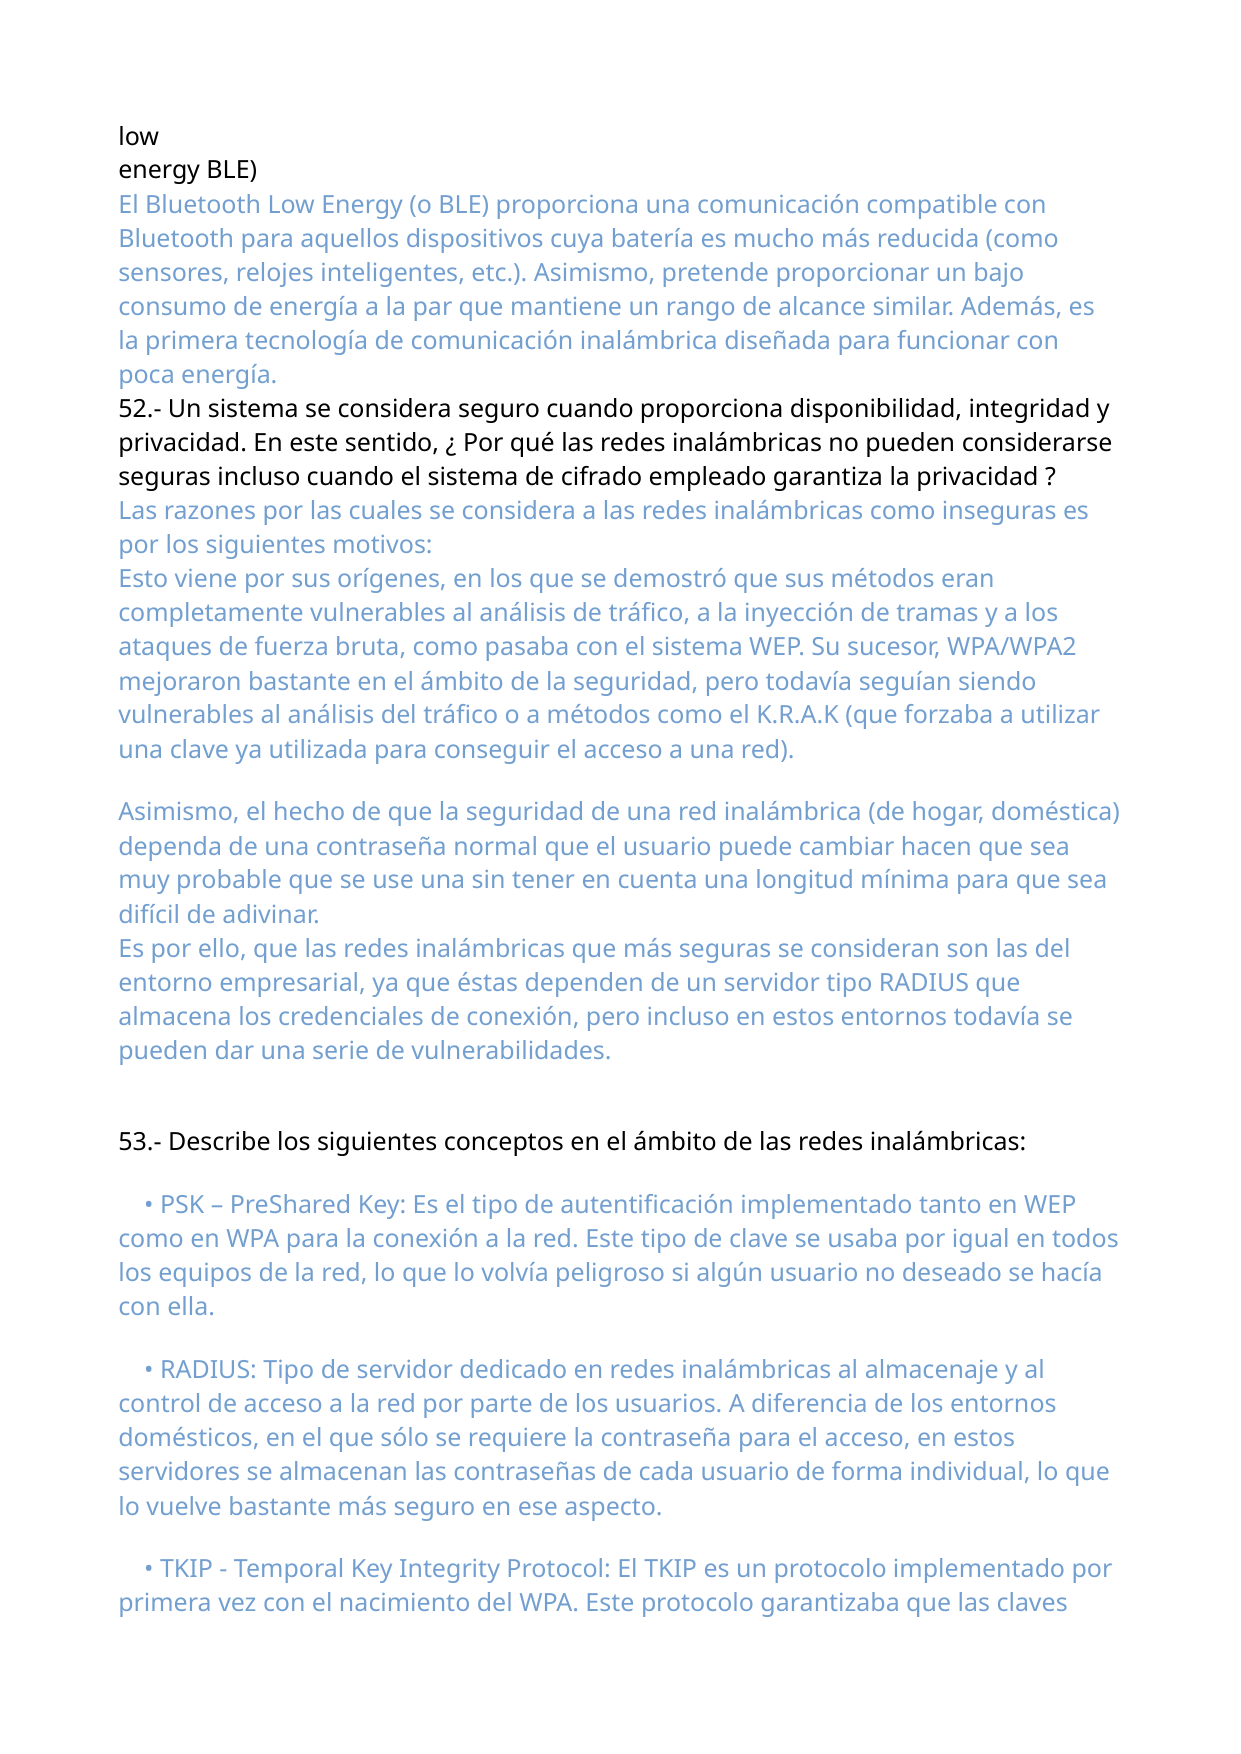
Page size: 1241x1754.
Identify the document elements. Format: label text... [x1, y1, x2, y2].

text • PSK – PreShared Key: Es el tipo de autentificación implementado tanto en WEP como en WPA para la conexión a la red. Este tipo de clave se usaba por igual en todos los equipos de la red, lo que lo volvía peligroso si algún usuario no deseado se hacía con ella. [118, 1187, 1122, 1323]
text Las razones por las cuales se considera a las redes inalámbricas como inseguras es por los siguientes motivos: [118, 493, 1122, 561]
text Es por ello, que las redes inalámbricas que más seguras se consideran son las del entorno empresarial, ya que éstas dependen de un servidor tipo RADIUS que almacena los credenciales de conexión, pero incluso en estos entornos todavía se pueden dar una serie de vulnerabilidades. [118, 930, 1122, 1067]
text low energy BLE) [118, 118, 1122, 186]
text El Bluetooth Low Energy (o BLE) proporciona una comunicación compatible con Bluetooth para aquellos dispositivos cuya batería es mucho más reducida (como sensores, relojes inteligentes, etc.). Asimismo, pretende proporcionar un bajo consumo de energía a la par que mantiene un rango de alcance similar. Además, es la primera tecnología de comunicación inalámbrica diseñada para funcionar con poca energía. 52.- Un sistema se considera seguro cuando proporciona disponibilidad, integridad y privacidad. En este sentido, ¿ Por qué las redes inalámbricas no pueden considerarse seguras incluso cuando el sistema de cifrado empleado garantiza la privacidad ? [118, 186, 1122, 493]
text Esto viene por sus orígenes, en los que se demostró que sus métodos eran completamente vulnerables al análisis de tráfico, a la inyección de tramas y a los ataques de fuerza bruta, como pasaba con el sistema WEP. Su sucesor, WPA/WPA2 mejoraron bastante en el ámbito de la seguridad, pero todavía seguían siendo vulnerables al análisis del tráfico o a métodos como el K.R.A.K (que forzaba a utilizar una clave ya utilizada para conseguir el acceso a una red). [118, 561, 1122, 765]
text • RADIUS: Tipo de servidor dedicado en redes inalámbricas al almacenaje y al control de acceso a la red por parte de los usuarios. A diferencia de los entornos domésticos, en el que sólo se requiere la contraseña para el acceso, en estos servidores se almacenan las contraseñas de cada usuario de forma individual, lo que lo vuelve bastante más seguro en ese aspecto. [118, 1352, 1122, 1522]
text 53.- Describe los siguientes conceptos en el ámbito de las redes inalámbricas: [118, 1124, 1122, 1158]
text • TKIP - Temporal Key Integrity Protocol: El TKIP es un protocolo implementado por primera vez con el nacimiento del WPA. Este protocolo garantizaba que las claves [118, 1551, 1122, 1619]
text Asimismo, el hecho de que la seguridad de una red inalámbrica (de hogar, doméstica) dependa de una contraseña normal que el usuario puede cambiar hacen que sea muy probable que se use una sin tener en cuenta una longitud mínima para que sea difícil de adivinar. [118, 794, 1122, 930]
